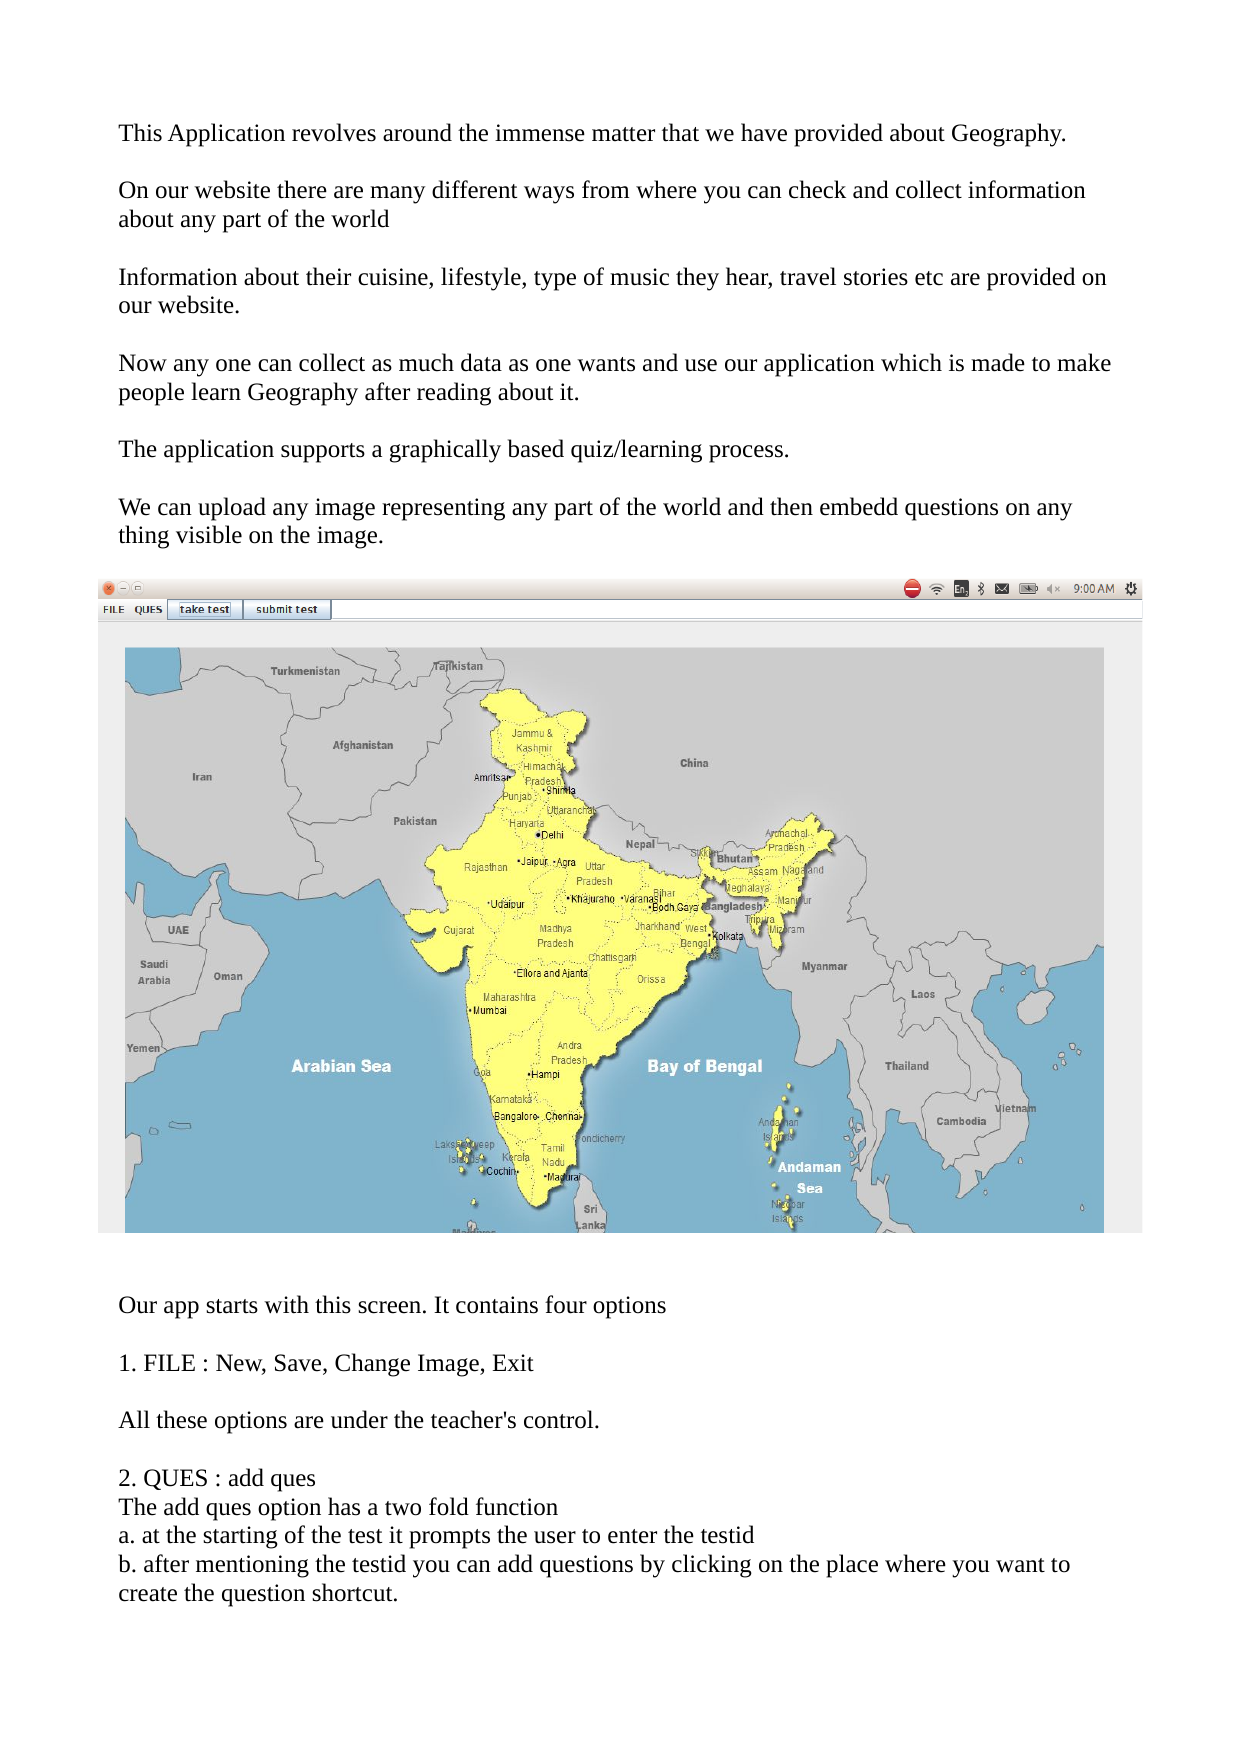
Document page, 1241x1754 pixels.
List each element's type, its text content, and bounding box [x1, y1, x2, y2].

text Information about their cuisine, lifestyle, type of music they hear, travel stories etc are provided on our website. [118, 262, 1122, 319]
text We can upload any image representing any part of the world and then embedd questions on any thing visible on the image. [118, 492, 1122, 549]
text a. at the starting of the test it prompts the user to enter the testid [118, 1521, 1122, 1549]
text Now any one can collect as much data as one wants and use our application which is made to make people learn Geography after reading about it. [118, 348, 1122, 406]
text The application supports a graphically based quiz/learning process. [118, 434, 1122, 463]
text 1. FILE : New, Save, Change Image, Exit [118, 1348, 1122, 1377]
text The add ques option has a two fold function [118, 1492, 1122, 1521]
text On our website there are many different ways from where you can check and collect information about any part of the world [118, 176, 1122, 233]
text This Application revolves around the immense matter that we have provided about Geography. [118, 118, 1122, 147]
text 2. QUES : add ques [118, 1463, 1122, 1492]
text Our app starts with this screen. It contains four options [118, 1291, 1122, 1319]
text b. after mentioning the testid you can add questions by clicking on the place where you want to create the question shortcut. [118, 1549, 1122, 1607]
picture [98, 578, 1143, 1233]
text All these options are under the teacher's control. [118, 1406, 1122, 1434]
